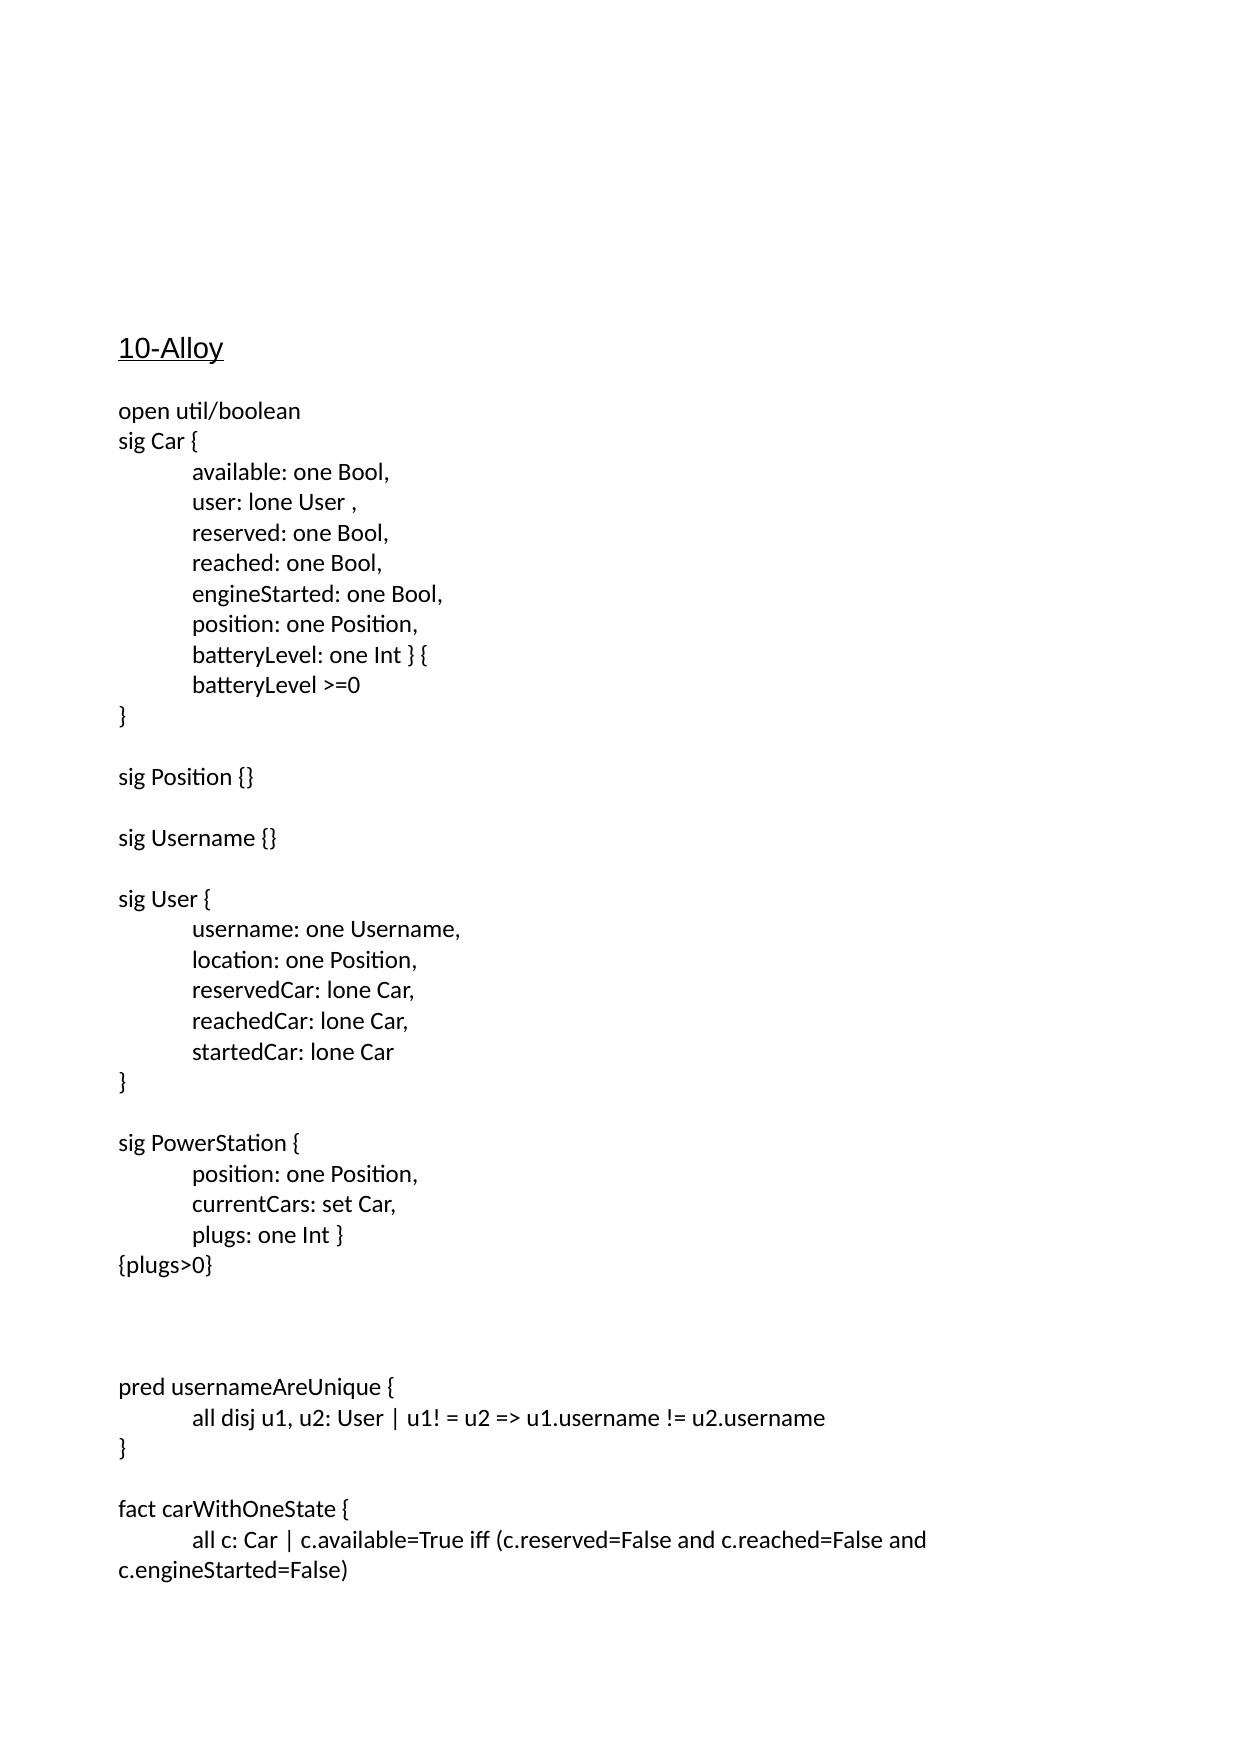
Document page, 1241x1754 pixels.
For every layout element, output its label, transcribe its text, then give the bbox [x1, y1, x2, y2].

text reservedCar: lone Car, [118, 975, 1122, 1005]
text reached: one Bool, [118, 547, 1122, 578]
text location: one Position, [118, 944, 1122, 975]
text startedCar: lone Car [118, 1036, 1122, 1066]
text } [118, 1432, 1122, 1463]
text reserved: one Bool, [118, 517, 1122, 547]
text position: one Position, [118, 1158, 1122, 1188]
text batteryLevel: one Int } { [118, 639, 1122, 669]
text fact carWithOneState { [118, 1493, 1122, 1524]
text sig User { [118, 883, 1122, 914]
text sig Car { [118, 425, 1122, 456]
text sig PowerStation { [118, 1127, 1122, 1158]
text pred usernameAreUnique { [118, 1371, 1122, 1402]
text open util/boolean [118, 395, 1122, 425]
text 10-Alloy [118, 331, 1122, 364]
text position: one Position, [118, 608, 1122, 639]
text batteryLevel >=0 [118, 669, 1122, 700]
text {plugs>0} [118, 1249, 1122, 1280]
text plugs: one Int } [118, 1219, 1122, 1249]
text sig Position {} [118, 761, 1122, 792]
text engineStarted: one Bool, [118, 578, 1122, 608]
text all disj u1, u2: User | u1! = u2 => u1.username != u2.username [118, 1402, 1122, 1432]
text reachedCar: lone Car, [118, 1005, 1122, 1036]
text all c: Car | c.available=True iff (c.reserved=False and c.reached=False and c.engineStarted=False) [118, 1524, 1122, 1585]
text } [118, 700, 1122, 731]
text sig Username {} [118, 822, 1122, 853]
text available: one Bool, [118, 456, 1122, 486]
text user: lone User , [118, 486, 1122, 517]
text username: one Username, [118, 914, 1122, 944]
text } [118, 1066, 1122, 1097]
text currentCars: set Car, [118, 1188, 1122, 1219]
